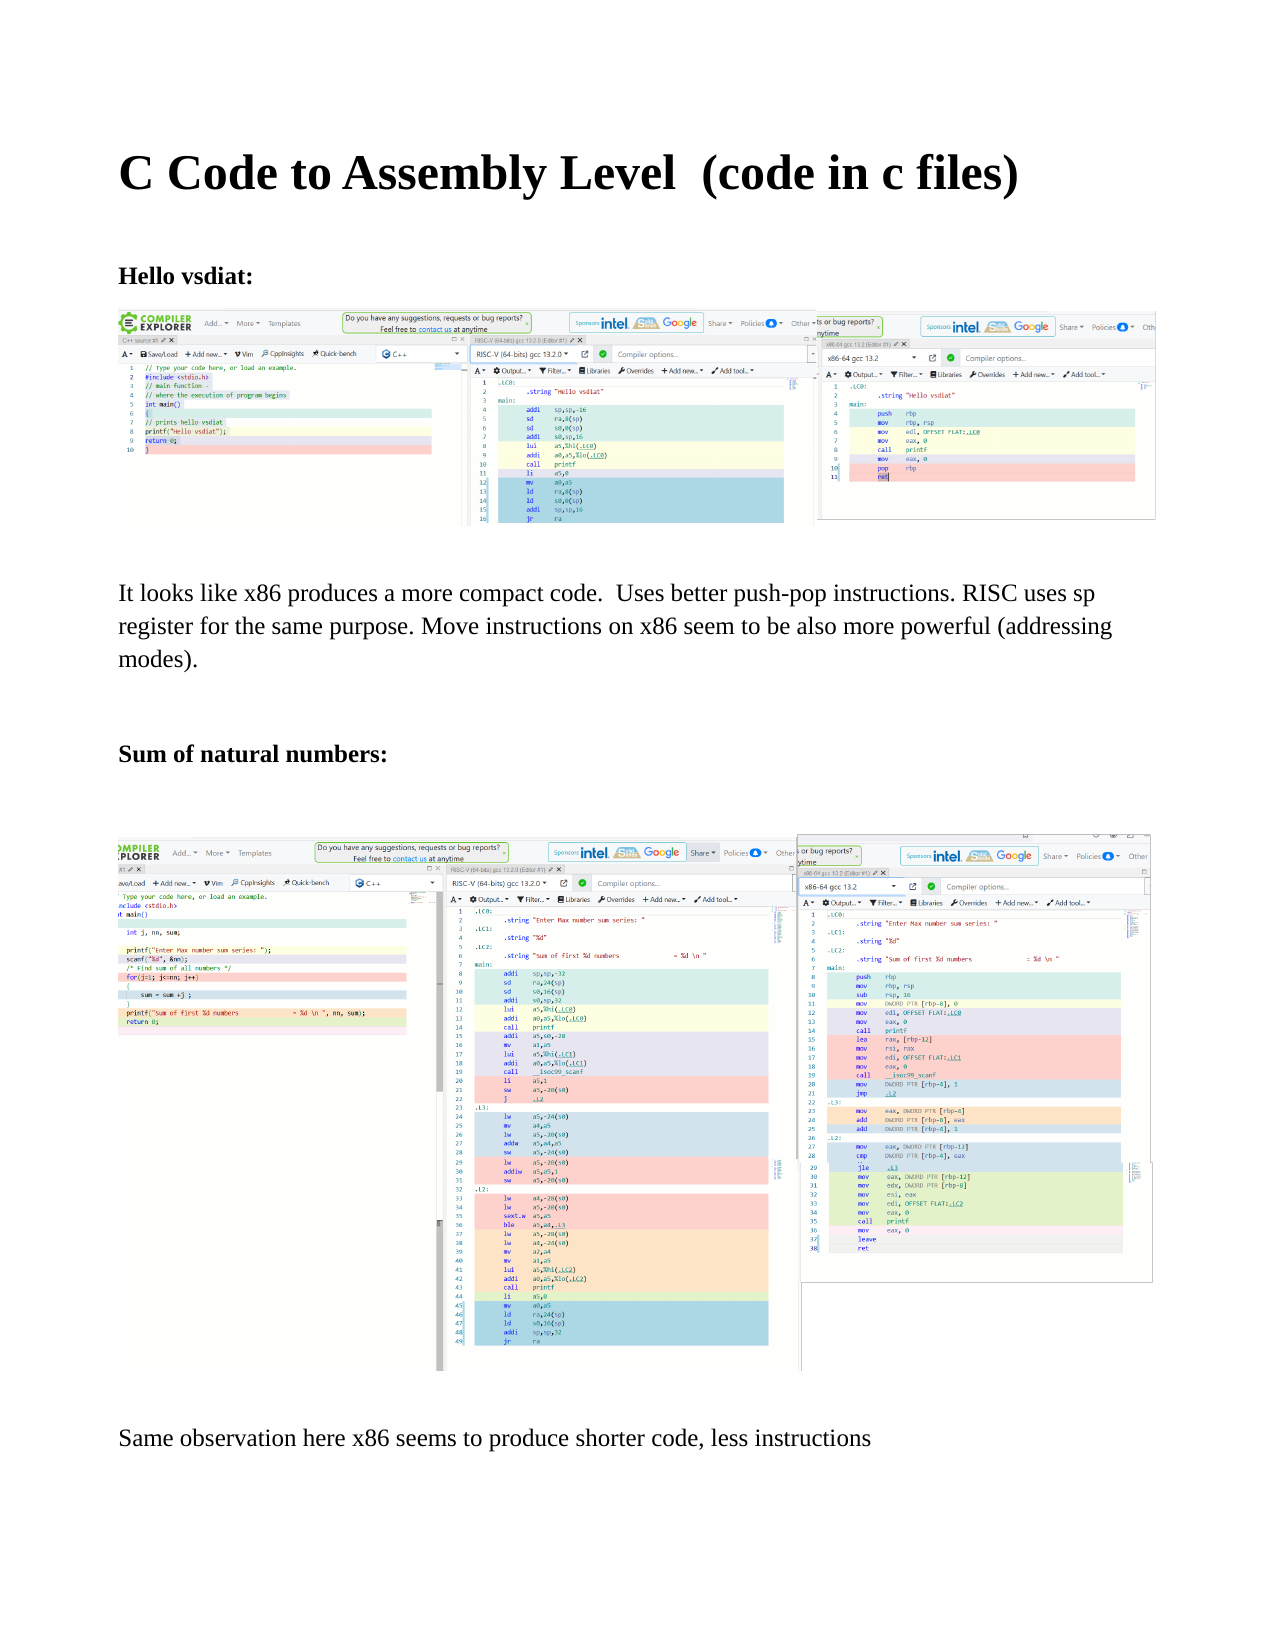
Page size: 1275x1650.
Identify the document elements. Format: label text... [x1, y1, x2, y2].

picture [118, 308, 1157, 526]
text Hello vsdiat: [118, 261, 1157, 289]
text It looks like x86 produces a more compact code. Uses better push-pop instructions. RISC uses sp register for the same purpose. Move instructions on x86 seem to be also more powerful (addressing modes). [118, 578, 1157, 673]
picture [118, 834, 1157, 1371]
text Same observation here x86 seems to produce shorter code, less instructions [118, 1423, 1157, 1451]
subtitle C Code to Assembly Level (code in c files) [118, 143, 1157, 201]
text Sum of natural numbers: [118, 739, 1157, 768]
